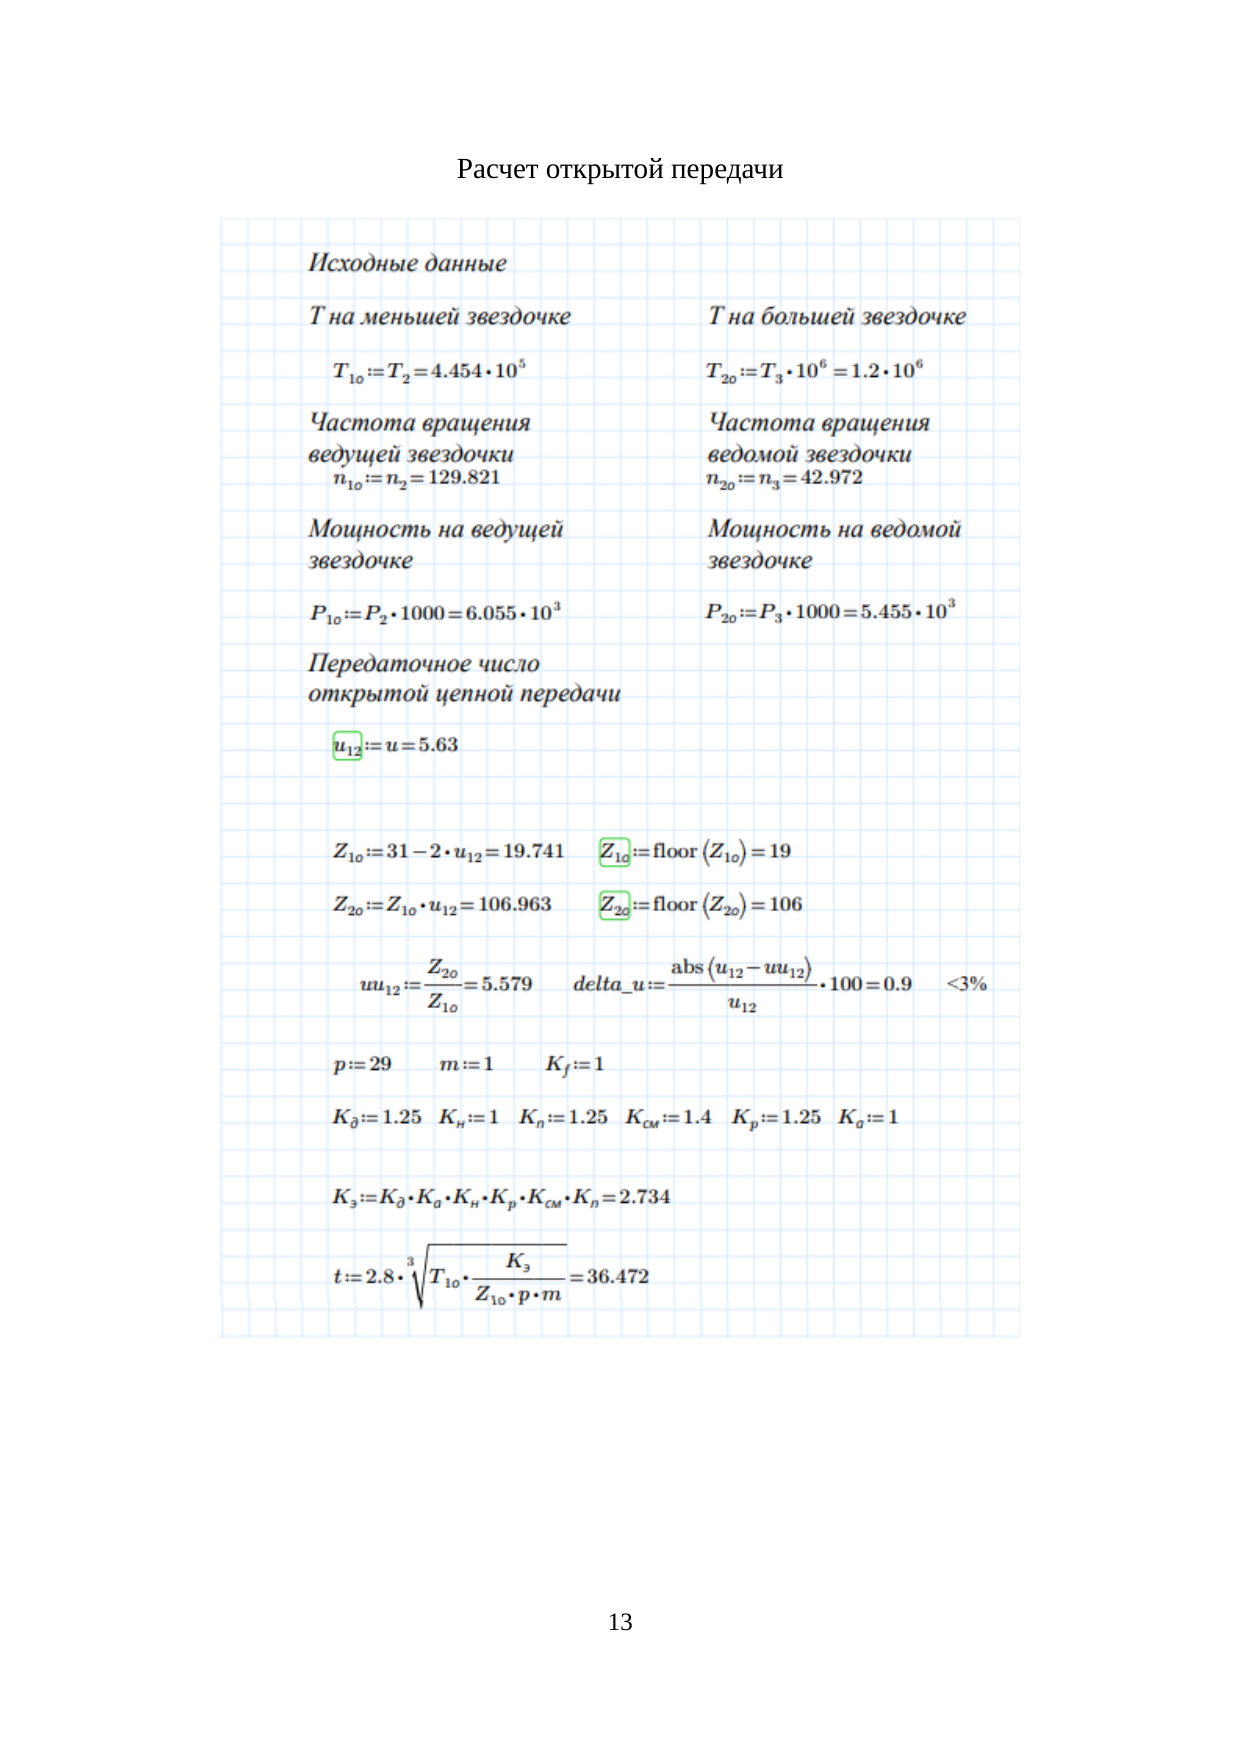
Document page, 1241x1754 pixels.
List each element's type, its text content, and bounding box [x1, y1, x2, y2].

text Расчет открытой передачи [118, 152, 1122, 185]
picture [220, 218, 1020, 1338]
